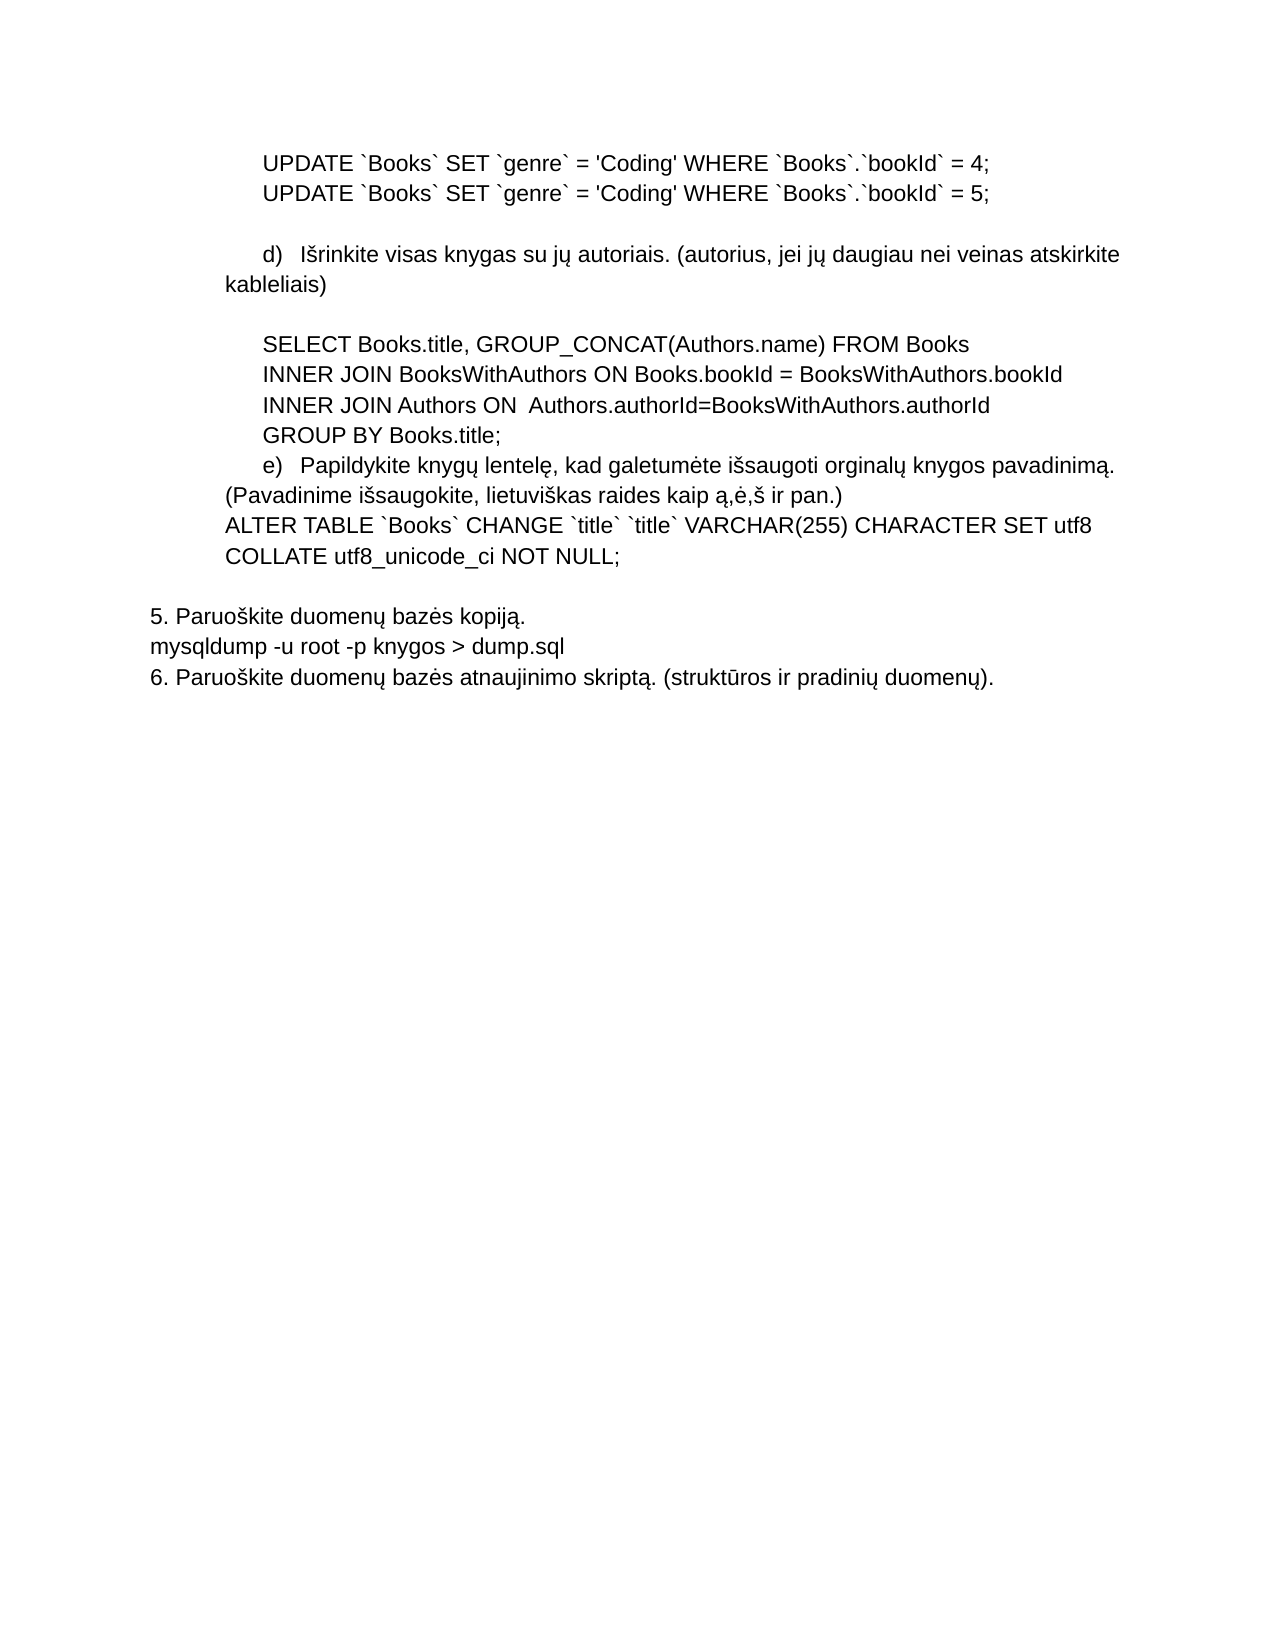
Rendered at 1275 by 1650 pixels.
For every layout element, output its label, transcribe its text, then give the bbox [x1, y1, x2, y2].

text 6. Paruoškite duomenų bazės atnaujinimo skriptą. (struktūros ir pradinių duomenų). [150, 663, 1125, 690]
text mysqldump -u root -p knygos > dump.sql [150, 633, 1125, 660]
list Išrinkite visas knygas su jų autoriais. (autorius, jei jų daugiau nei veinas atskirkite kableliais) [225, 241, 1125, 297]
text UPDATE `Books` SET `genre` = 'Coding' WHERE `Books`.`bookId` = 4; [225, 150, 1125, 176]
list ALTER TABLE `Books` CHANGE `title` `title` VARCHAR(255) CHARACTER SET utf8 COLLATE utf8_unicode_ci NOT NULL; [225, 512, 1125, 569]
text INNER JOIN BooksWithAuthors ON Books.bookId = BooksWithAuthors.bookId [225, 361, 1125, 388]
text SELECT Books.title, GROUP_CONCAT(Authors.name) FROM Books [225, 331, 1125, 358]
text 5. Paruoškite duomenų bazės kopiją. [150, 603, 1125, 629]
text UPDATE `Books` SET `genre` = 'Coding' WHERE `Books`.`bookId` = 5; [225, 180, 1125, 207]
list Papildykite knygų lentelę, kad galetumėte išsaugoti orginalų knygos pavadinimą. (Pavadinime išsaugokite, lietuviškas raides kaip ą,ė,š ir pan.) [225, 452, 1125, 509]
text INNER JOIN Authors ON Authors.authorId=BooksWithAuthors.authorId [225, 392, 1125, 418]
text GROUP BY Books.title; [225, 422, 1125, 448]
